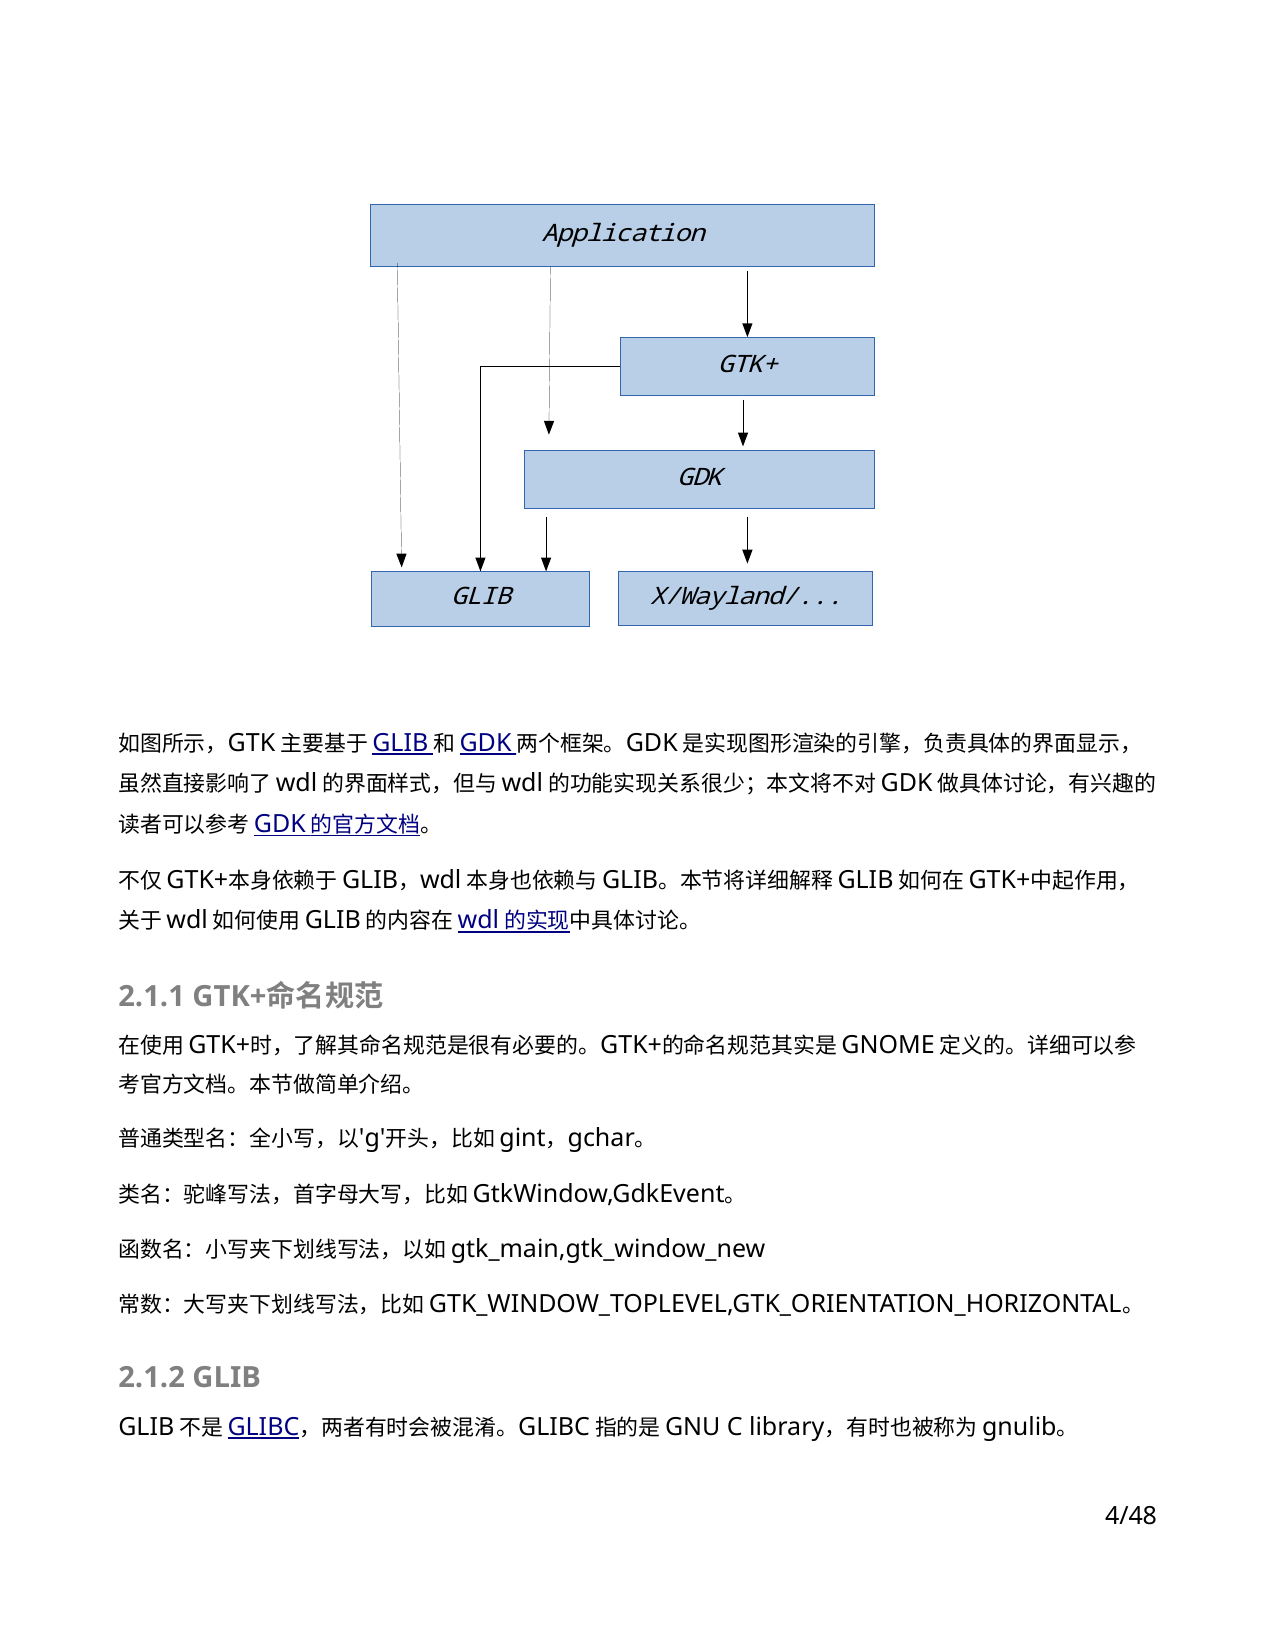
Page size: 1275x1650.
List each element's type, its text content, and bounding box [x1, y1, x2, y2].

subtitle 2.1.2 GLIB [118, 1356, 1157, 1396]
text 不仅GTK+本身依赖于GLIB，wdl本身也依赖与GLIB。本节将详细解释GLIB如何在GTK+中起作用，关于wdl如何使用GLIB的内容在wdl的实现中具体讨论。 [118, 861, 1157, 936]
text 如图所示，GTK主要基于GLIB和GDK两个框架。GDK是实现图形渲染的引擎，负责具体的界面显示，虽然直接影响了wdl的界面样式，但与wdl的功能实现关系很少；本文将不对GDK做具体讨论，有兴趣的读者可以参考GDK的官方文档。 [118, 118, 1157, 840]
text 常数：大写夹下划线写法，比如GTK_WINDOW_TOPLEVEL,GTK_ORIENTATION_HORIZONTAL。 [118, 1286, 1157, 1320]
text GLIB不是GLIBC，两者有时会被混淆。GLIBC指的是GNU C library，有时也被称为gnulib。 [118, 1408, 1157, 1442]
text 类名：驼峰写法，首字母大写，比如GtkWindow,GdkEvent。 [118, 1175, 1157, 1209]
subtitle 2.1.1 GTK+命名规范 [118, 972, 1157, 1014]
text 在使用GTK+时，了解其命名规范是很有必要的。GTK+的命名规范其实是GNOME定义的。详细可以参考官方文档。本节做简单介绍。 [118, 1027, 1157, 1099]
text 普通类型名：全小写，以'g'开头，比如gint，gchar。 [118, 1120, 1157, 1154]
text 函数名：小写夹下划线写法，以如gtk_main,gtk_window_new [118, 1231, 1157, 1265]
